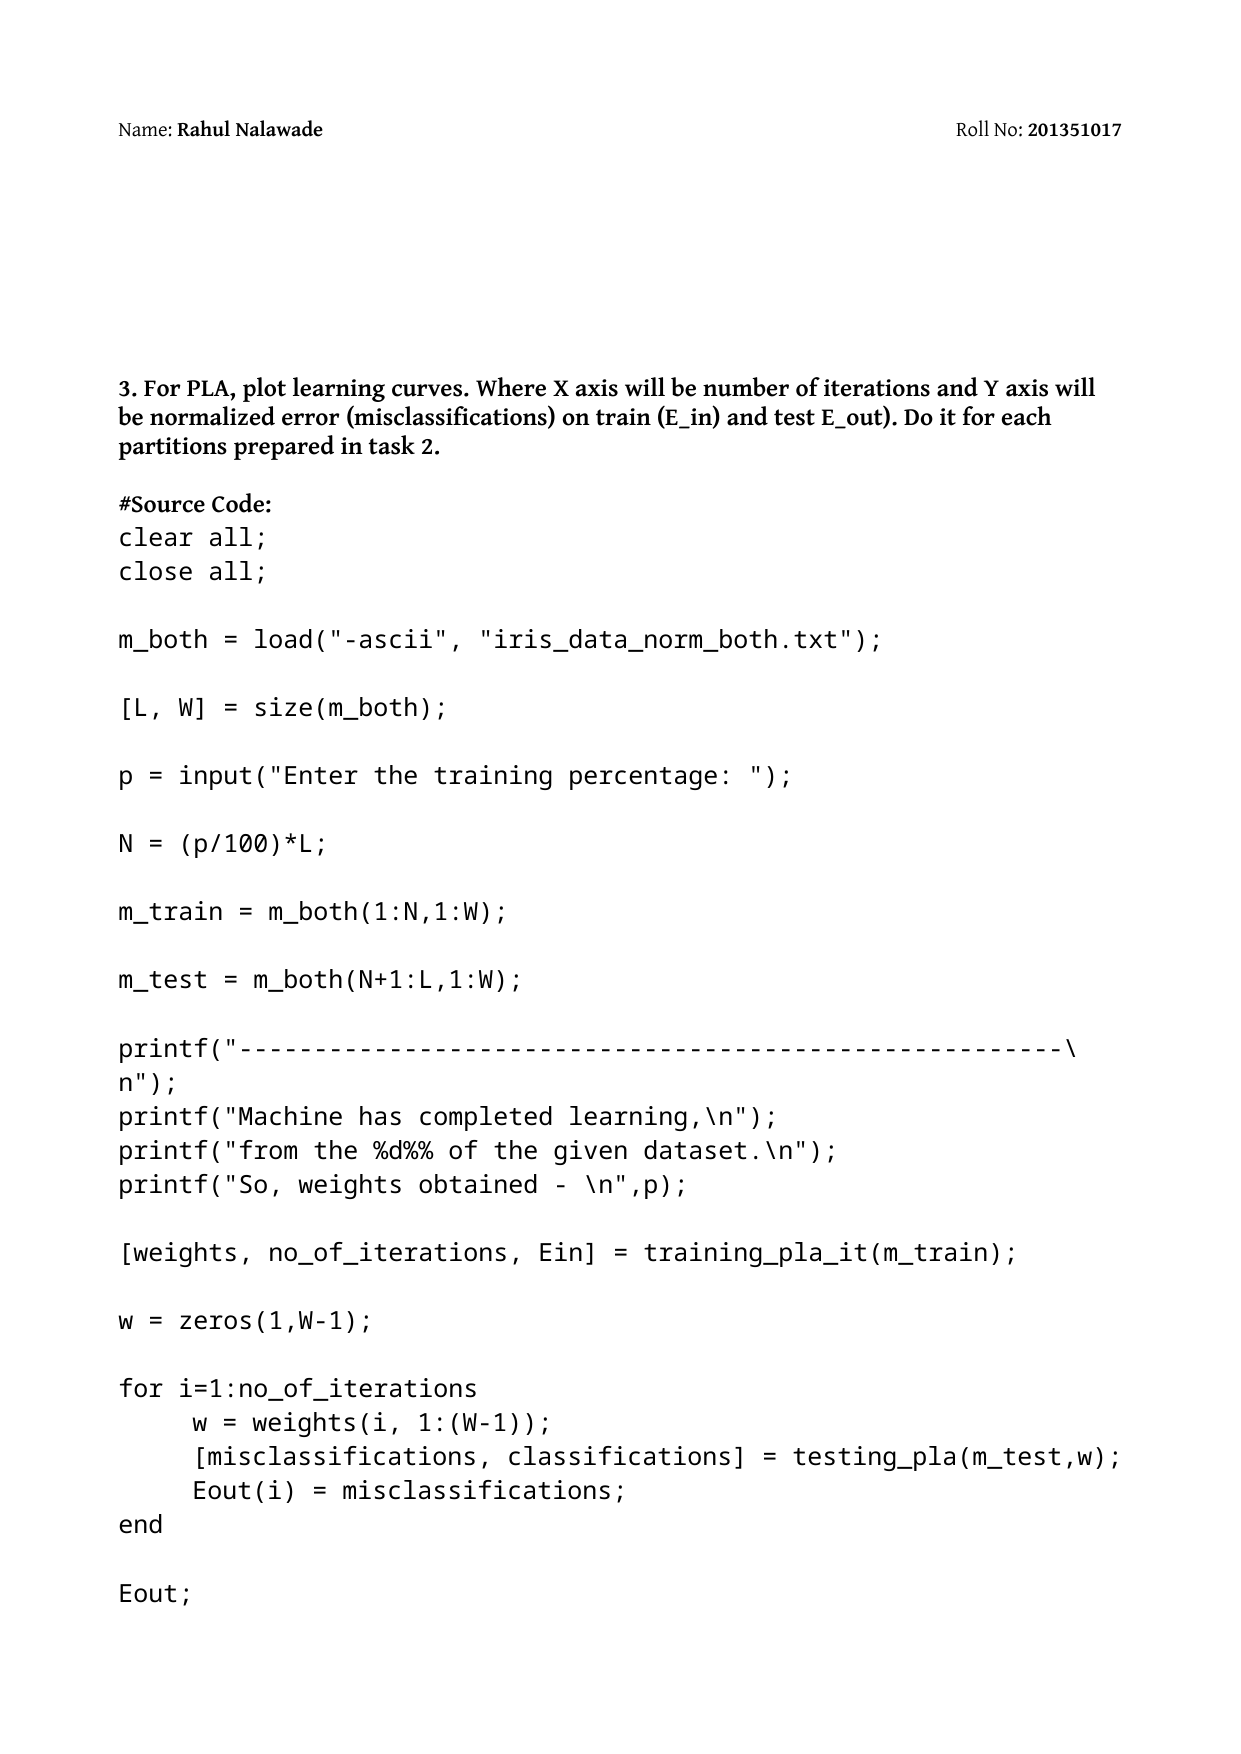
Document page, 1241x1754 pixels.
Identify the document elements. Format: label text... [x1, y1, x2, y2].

text N = (p/100)*L; [118, 826, 1122, 860]
text Eout(i) = misclassifications; [118, 1473, 1122, 1507]
text Eout; [118, 1575, 1122, 1609]
text clear all; [118, 519, 1122, 553]
text m_test = m_both(N+1:L,1:W); [118, 962, 1122, 996]
text printf("from the %d%% of the given dataset.\n"); [118, 1132, 1122, 1166]
text printf("-------------------------------------------------------\n"); [118, 1030, 1122, 1098]
text printf("Machine has completed learning,\n"); [118, 1098, 1122, 1132]
text 3. For PLA, plot learning curves. Where X axis will be number of iterations and Y axis will be normalized error (misclassifications) on train (E_in) and test E_out). Do it for each partitions prepared in task 2. [118, 374, 1122, 461]
text [weights, no_of_iterations, Ein] = training_pla_it(m_train); [118, 1234, 1122, 1269]
text w = weights(i, 1:(W-1)); [118, 1405, 1122, 1439]
text p = input("Enter the training percentage: "); [118, 758, 1122, 792]
text end [118, 1507, 1122, 1541]
text m_both = load("-ascii", "iris_data_norm_both.txt"); [118, 621, 1122, 656]
text for i=1:no_of_iterations [118, 1371, 1122, 1405]
text [L, W] = size(m_both); [118, 689, 1122, 724]
text printf("So, weights obtained - \n",p); [118, 1166, 1122, 1201]
text [misclassifications, classifications] = testing_pla(m_test,w); [118, 1439, 1122, 1473]
text m_train = m_both(1:N,1:W); [118, 894, 1122, 928]
text w = zeros(1,W-1); [118, 1303, 1122, 1337]
text #Source Code: [118, 490, 1122, 519]
text close all; [118, 553, 1122, 587]
